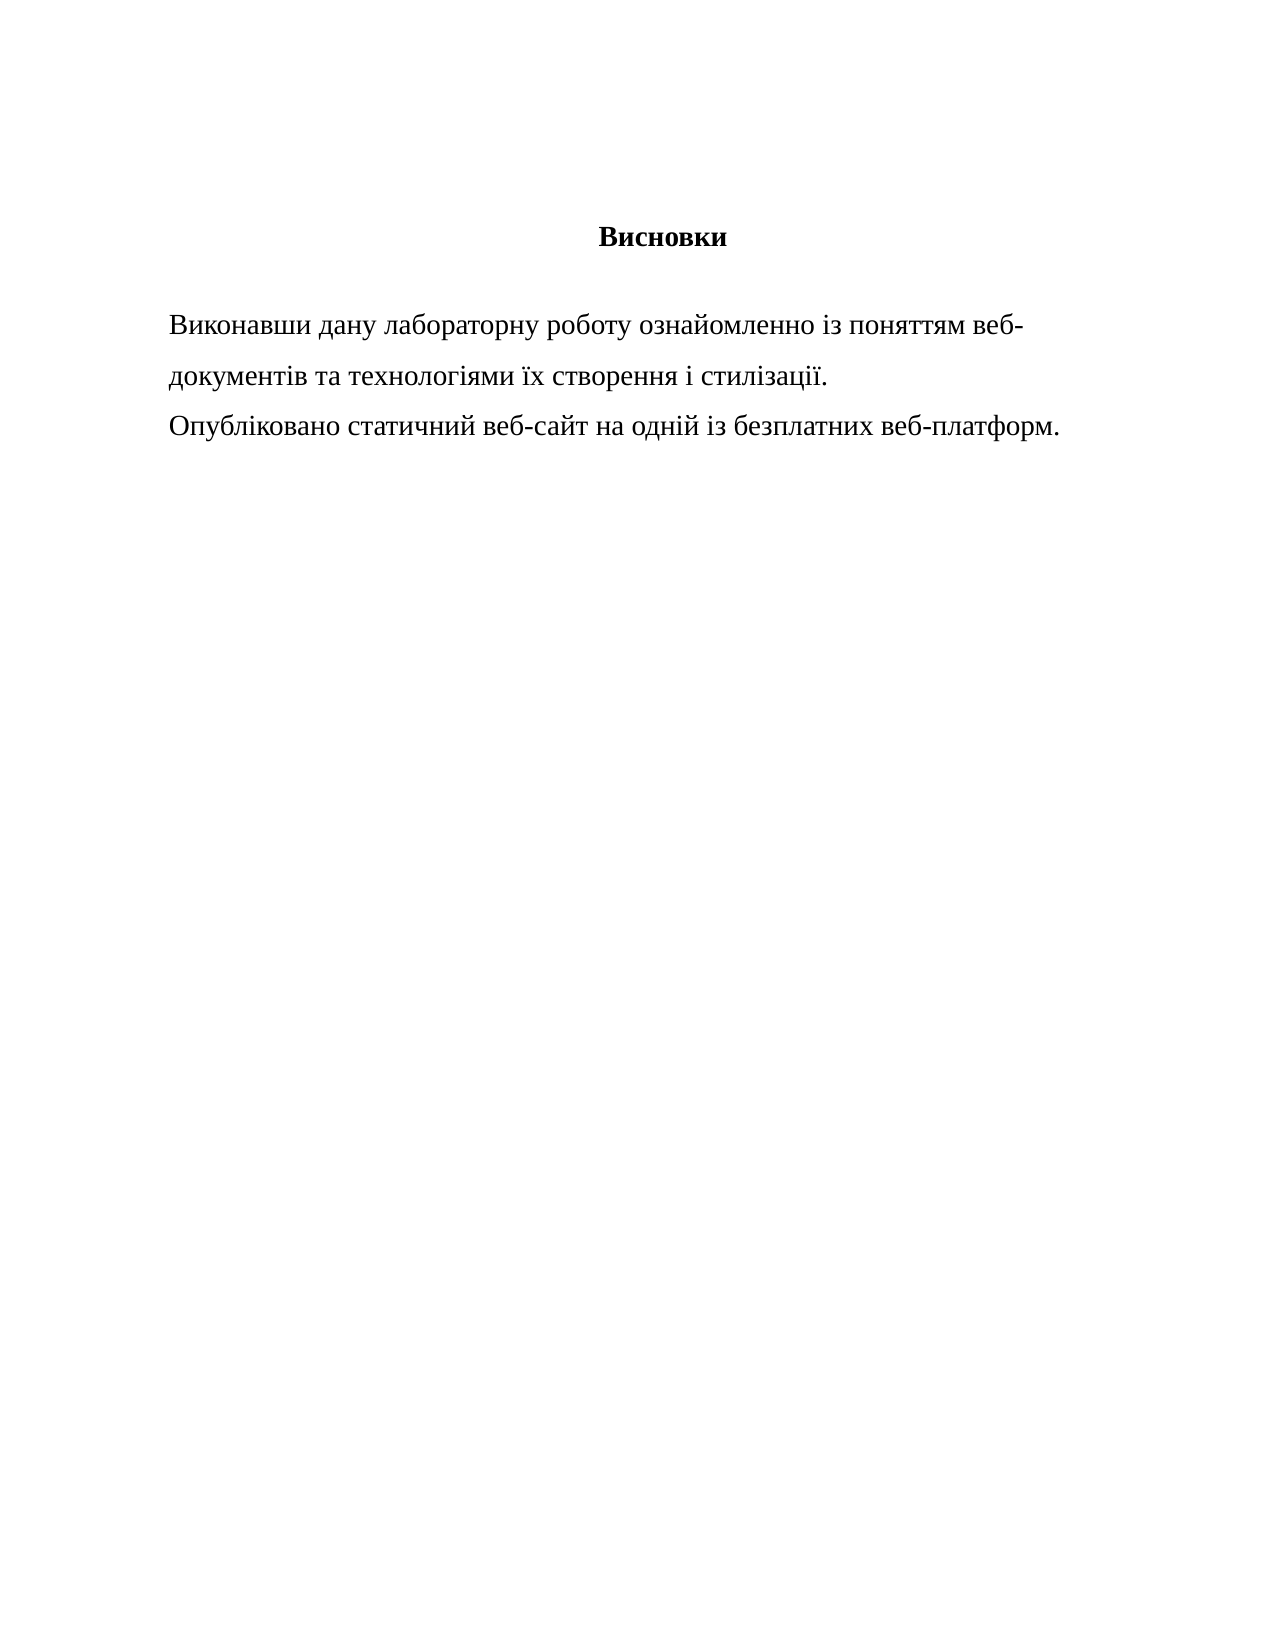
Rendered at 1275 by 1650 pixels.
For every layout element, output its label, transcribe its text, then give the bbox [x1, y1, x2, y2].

text Виконавши дану лабораторну роботу ознайомленно із поняттям веб-документів та технологіями їх створення і стилізації. Опубліковано статичний веб-сайт на одній із безплатних веб-платформ. [169, 307, 1157, 442]
text Висновки [169, 219, 1157, 252]
